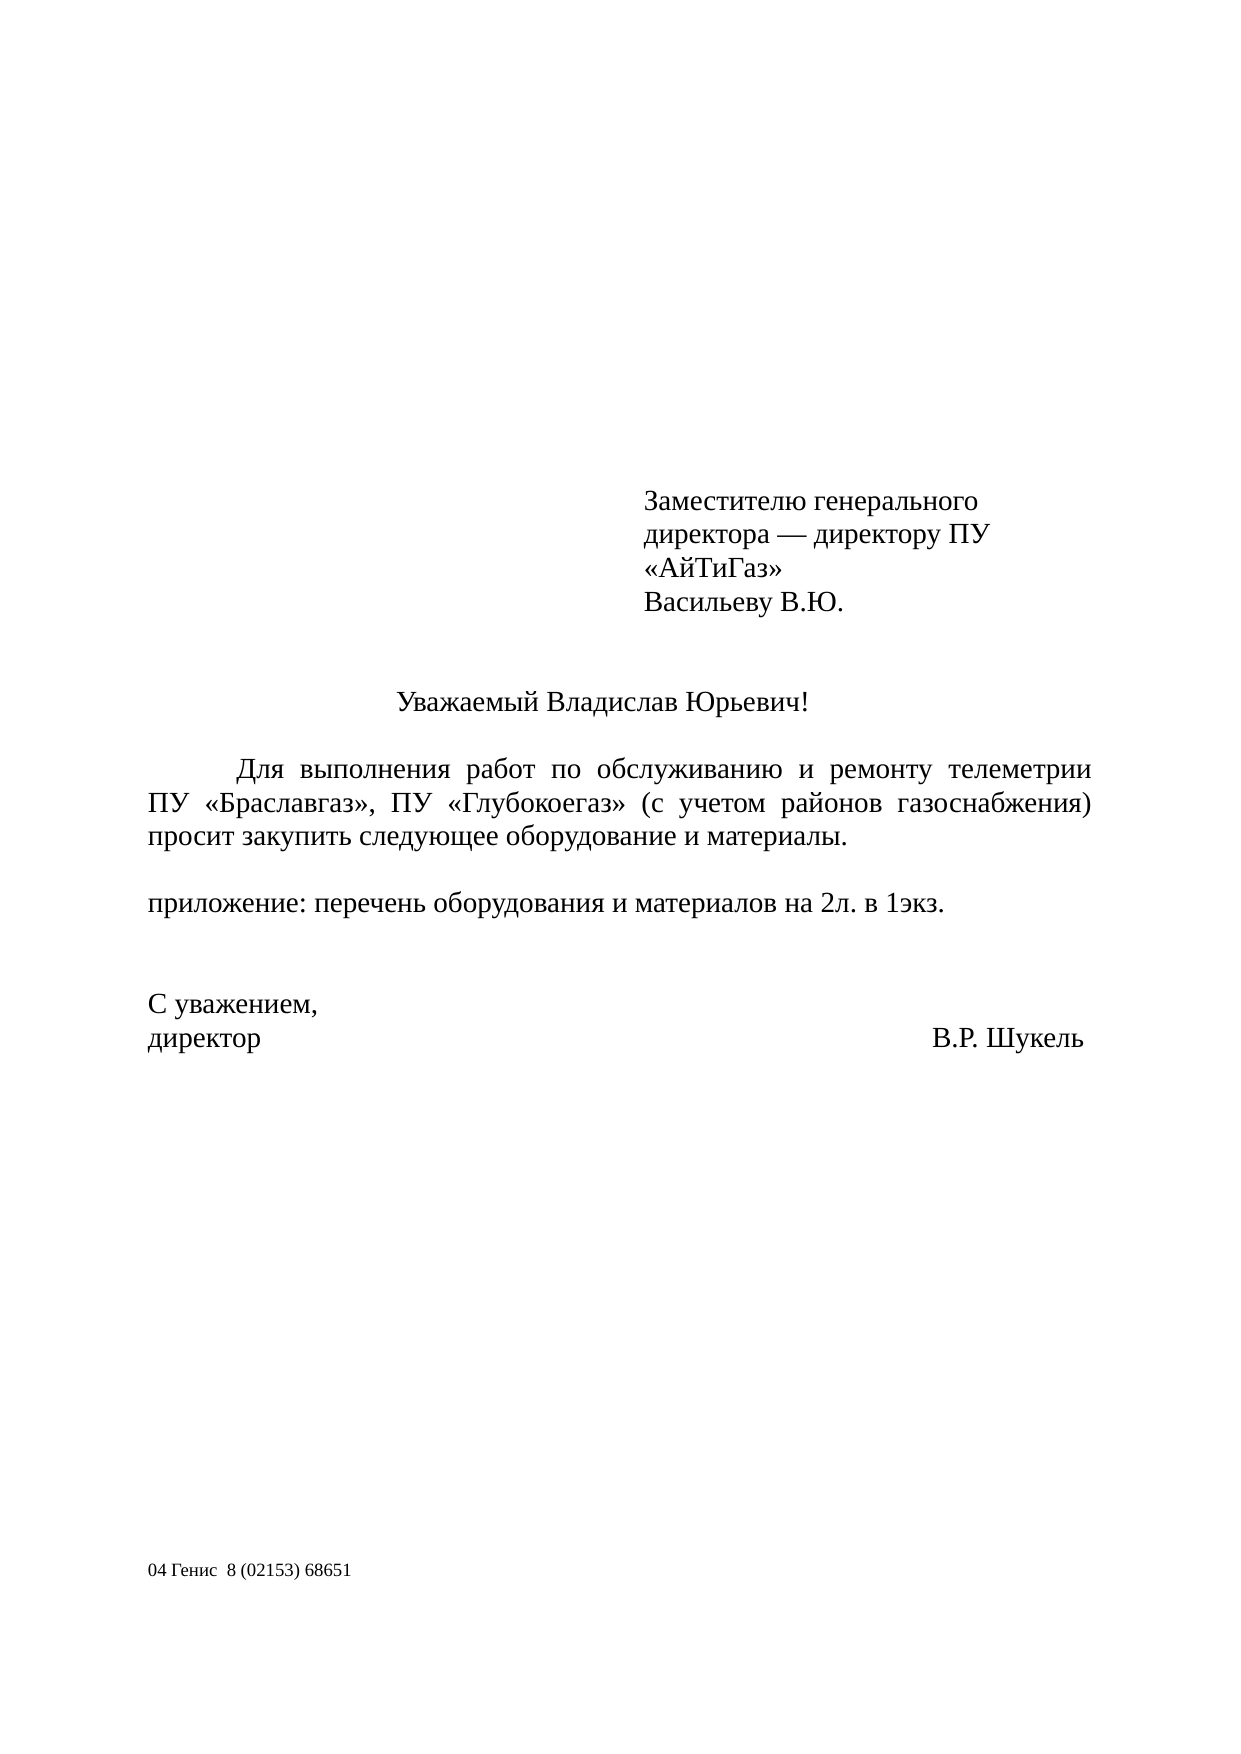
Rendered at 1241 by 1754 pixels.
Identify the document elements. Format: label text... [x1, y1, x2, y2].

text «АйТиГаз» [148, 550, 1093, 584]
list Для выполнения работ по обслуживанию и ремонту телеметрии ПУ «Браславгаз», ПУ «Глубокоегаз» (с учетом районов газоснабжения) просит закупить следующее оборудование и материалы. [148, 751, 1093, 852]
text Васильеву В.Ю. [148, 584, 1093, 617]
text директора — директору ПУ [148, 517, 1093, 550]
list С уважением, [148, 986, 1093, 1020]
list директор В.Р. Шукель [148, 1020, 1093, 1053]
list приложение: перечень оборудования и материалов на 2л. в 1экз. [148, 886, 1093, 919]
list 04 Генис 8 (02153) 68651 [148, 1559, 1093, 1580]
text Заместителю генерального [148, 483, 1093, 517]
list Уважаемый Владислав Юрьевич! [148, 684, 1093, 718]
